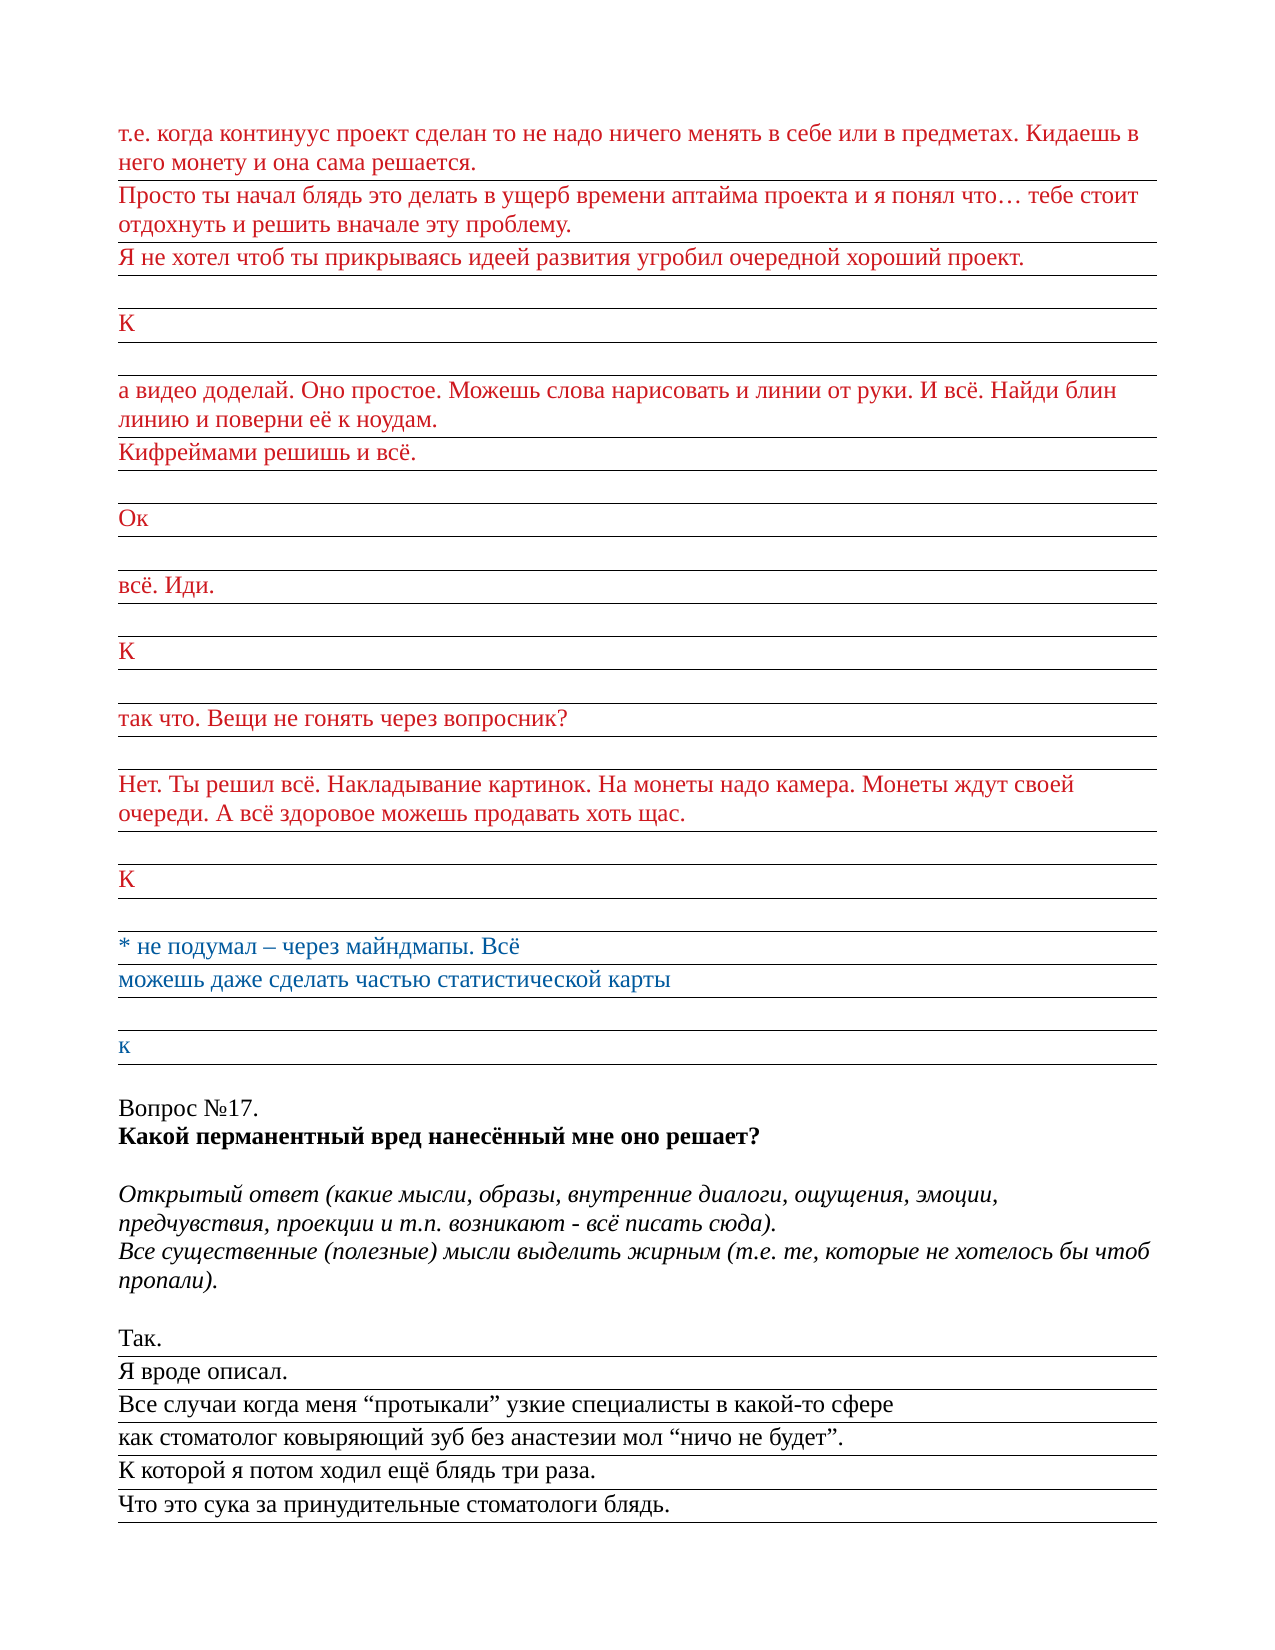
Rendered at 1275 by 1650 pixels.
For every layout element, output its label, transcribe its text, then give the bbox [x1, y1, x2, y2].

text Все случаи когда меня “протыкали” узкие специалисты в какой-то сфере [118, 1390, 1157, 1422]
text можешь даже сделать частью статистической карты [118, 965, 1157, 997]
text Нет. Ты решил всё. Накладывание картинок. На монеты надо камера. Монеты ждут своей очереди. А всё здоровое можешь продавать хоть щас. [118, 770, 1157, 831]
text Кифреймами решишь и всё. [118, 438, 1157, 470]
text * не подумал – через майндмапы. Всё [118, 932, 1157, 964]
text Просто ты начал блядь это делать в ущерб времени аптайма проекта и я понял что… тебе стоит отдохнуть и решить вначале эту проблему. [118, 181, 1157, 242]
text Все существенные (полезные) мысли выделить жирным (т.е. те, которые не хотелось бы чтоб пропали). [118, 1236, 1157, 1294]
text Ок [118, 504, 1157, 536]
text Вопрос №17. [118, 1093, 1157, 1121]
text так что. Вещи не гонять через вопросник? [118, 704, 1157, 736]
text Какой перманентный вред нанесённый мне оно решает? [118, 1121, 1157, 1150]
text всё. Иди. [118, 571, 1157, 603]
text как стоматолог ковыряющий зуб без анастезии мол “ничо не будет”. [118, 1423, 1157, 1455]
text Так. [118, 1323, 1157, 1356]
text к [118, 1031, 1157, 1064]
text К [118, 309, 1157, 342]
text Я вроде описал. [118, 1357, 1157, 1389]
text Что это сука за принудительные стоматологи блядь. [118, 1490, 1157, 1522]
text т.е. когда континуус проект сделан то не надо ничего менять в себе или в предметах. Кидаешь в него монету и она сама решается. [118, 118, 1157, 180]
text К [118, 865, 1157, 898]
text Я не хотел чтоб ты прикрываясь идеей развития угробил очередной хороший проект. [118, 243, 1157, 275]
text Открытый ответ (какие мысли, образы, внутренние диалоги, ощущения, эмоции, предчувствия, проекции и т.п. возникают - всё писать сюда). [118, 1179, 1157, 1236]
text К [118, 637, 1157, 669]
text а видео доделай. Оно простое. Можешь слова нарисовать и линии от руки. И всё. Найди блин линию и поверни её к ноудам. [118, 376, 1157, 437]
text К которой я потом ходил ещё блядь три раза. [118, 1456, 1157, 1489]
